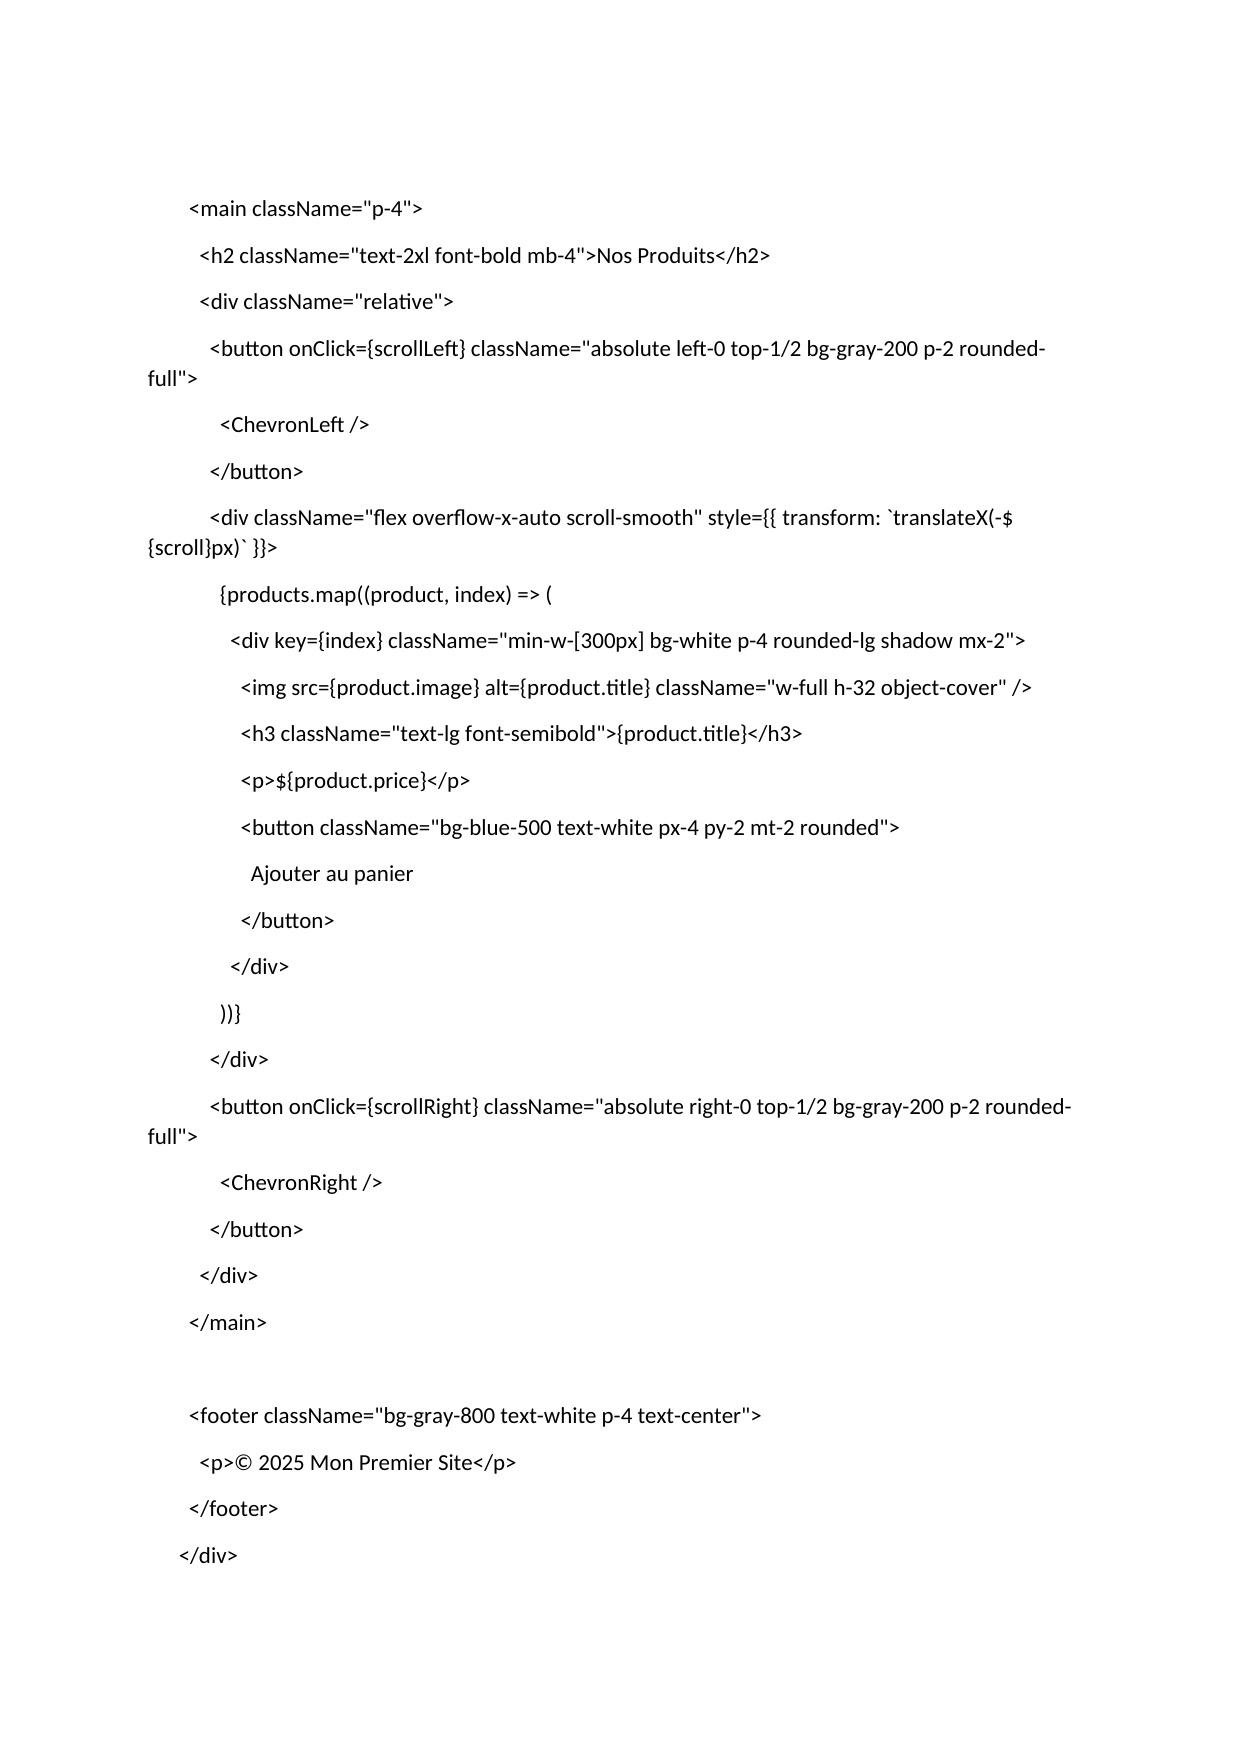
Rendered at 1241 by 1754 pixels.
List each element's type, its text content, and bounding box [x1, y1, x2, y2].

text </div> [148, 1262, 1093, 1290]
text ))} [148, 999, 1093, 1027]
text </div> [148, 1541, 1093, 1569]
text </button> [148, 457, 1093, 485]
text </div> [148, 1046, 1093, 1073]
text <button onClick={scrollRight} className="absolute right-0 top-1/2 bg-gray-200 p-2 rounded-full"> [148, 1092, 1093, 1150]
text <img src={product.image} alt={product.title} className="w-full h-32 object-cover" /> [148, 673, 1093, 701]
text <button className="bg-blue-500 text-white px-4 py-2 mt-2 rounded"> [148, 813, 1093, 841]
text <h3 className="text-lg font-semibold">{product.title}</h3> [148, 719, 1093, 748]
text </main> [148, 1308, 1093, 1336]
text {products.map((product, index) => ( [148, 580, 1093, 608]
text </button> [148, 906, 1093, 934]
text <footer className="bg-gray-800 text-white p-4 text-center"> [148, 1401, 1093, 1429]
text </footer> [148, 1494, 1093, 1522]
text <div className="flex overflow-x-auto scroll-smooth" style={{ transform: `translateX(-${scroll}px)` }}> [148, 503, 1093, 561]
text <main className="p-4"> [148, 194, 1093, 222]
text </div> [148, 952, 1093, 980]
text <p>© 2025 Mon Premier Site</p> [148, 1448, 1093, 1476]
text </button> [148, 1215, 1093, 1243]
text <p>${product.price}</p> [148, 766, 1093, 794]
text <button onClick={scrollLeft} className="absolute left-0 top-1/2 bg-gray-200 p-2 rounded-full"> [148, 334, 1093, 392]
text Ajouter au panier [148, 859, 1093, 887]
text <div key={index} className="min-w-[300px] bg-white p-4 rounded-lg shadow mx-2"> [148, 626, 1093, 654]
text <ChevronLeft /> [148, 410, 1093, 438]
text <h2 className="text-2xl font-bold mb-4">Nos Produits</h2> [148, 241, 1093, 269]
text <ChevronRight /> [148, 1168, 1093, 1197]
text <div className="relative"> [148, 287, 1093, 315]
